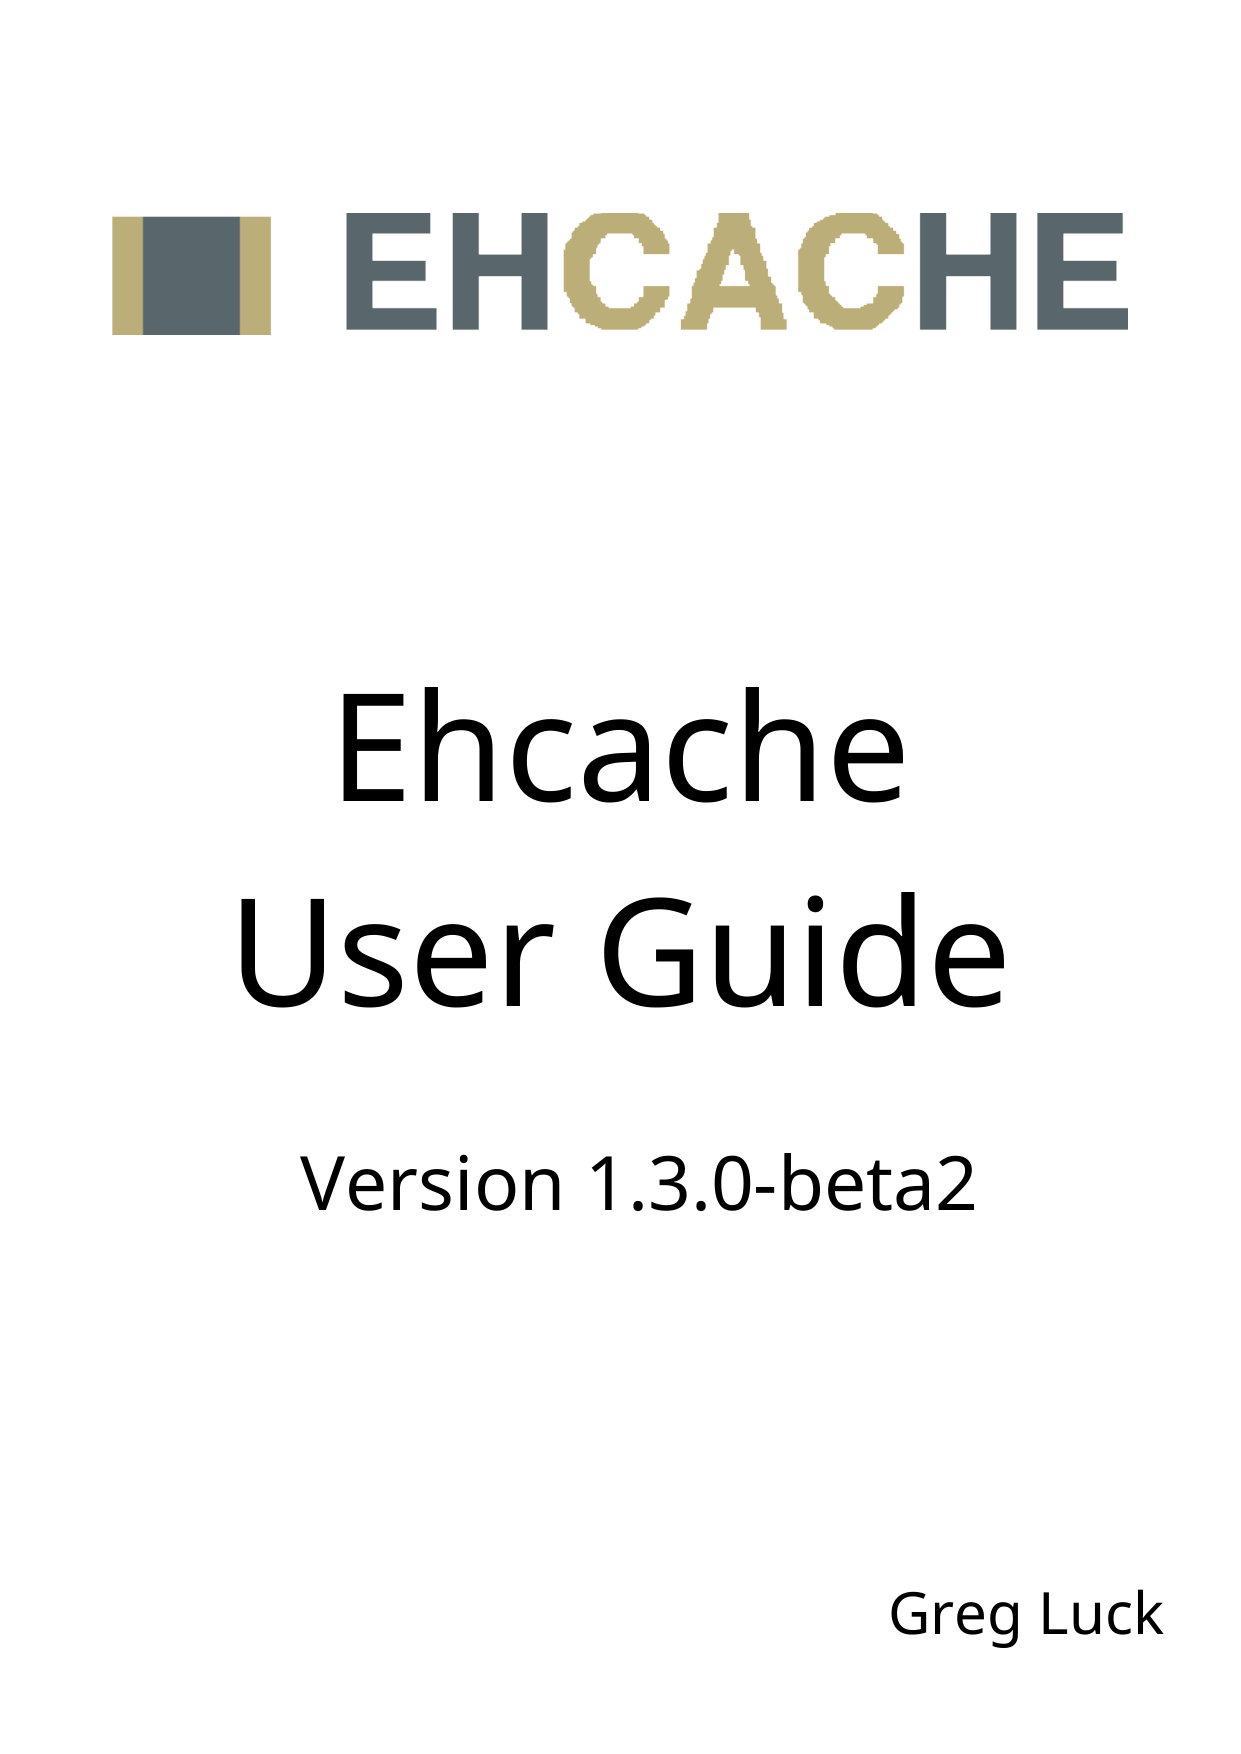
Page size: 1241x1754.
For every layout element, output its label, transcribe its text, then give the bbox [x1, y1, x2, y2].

text Greg Luck [0, 1572, 1240, 1652]
text Ehcache User Guide Version 1.3.0-beta2 [0, 641, 1240, 1254]
picture [112, 213, 1128, 335]
